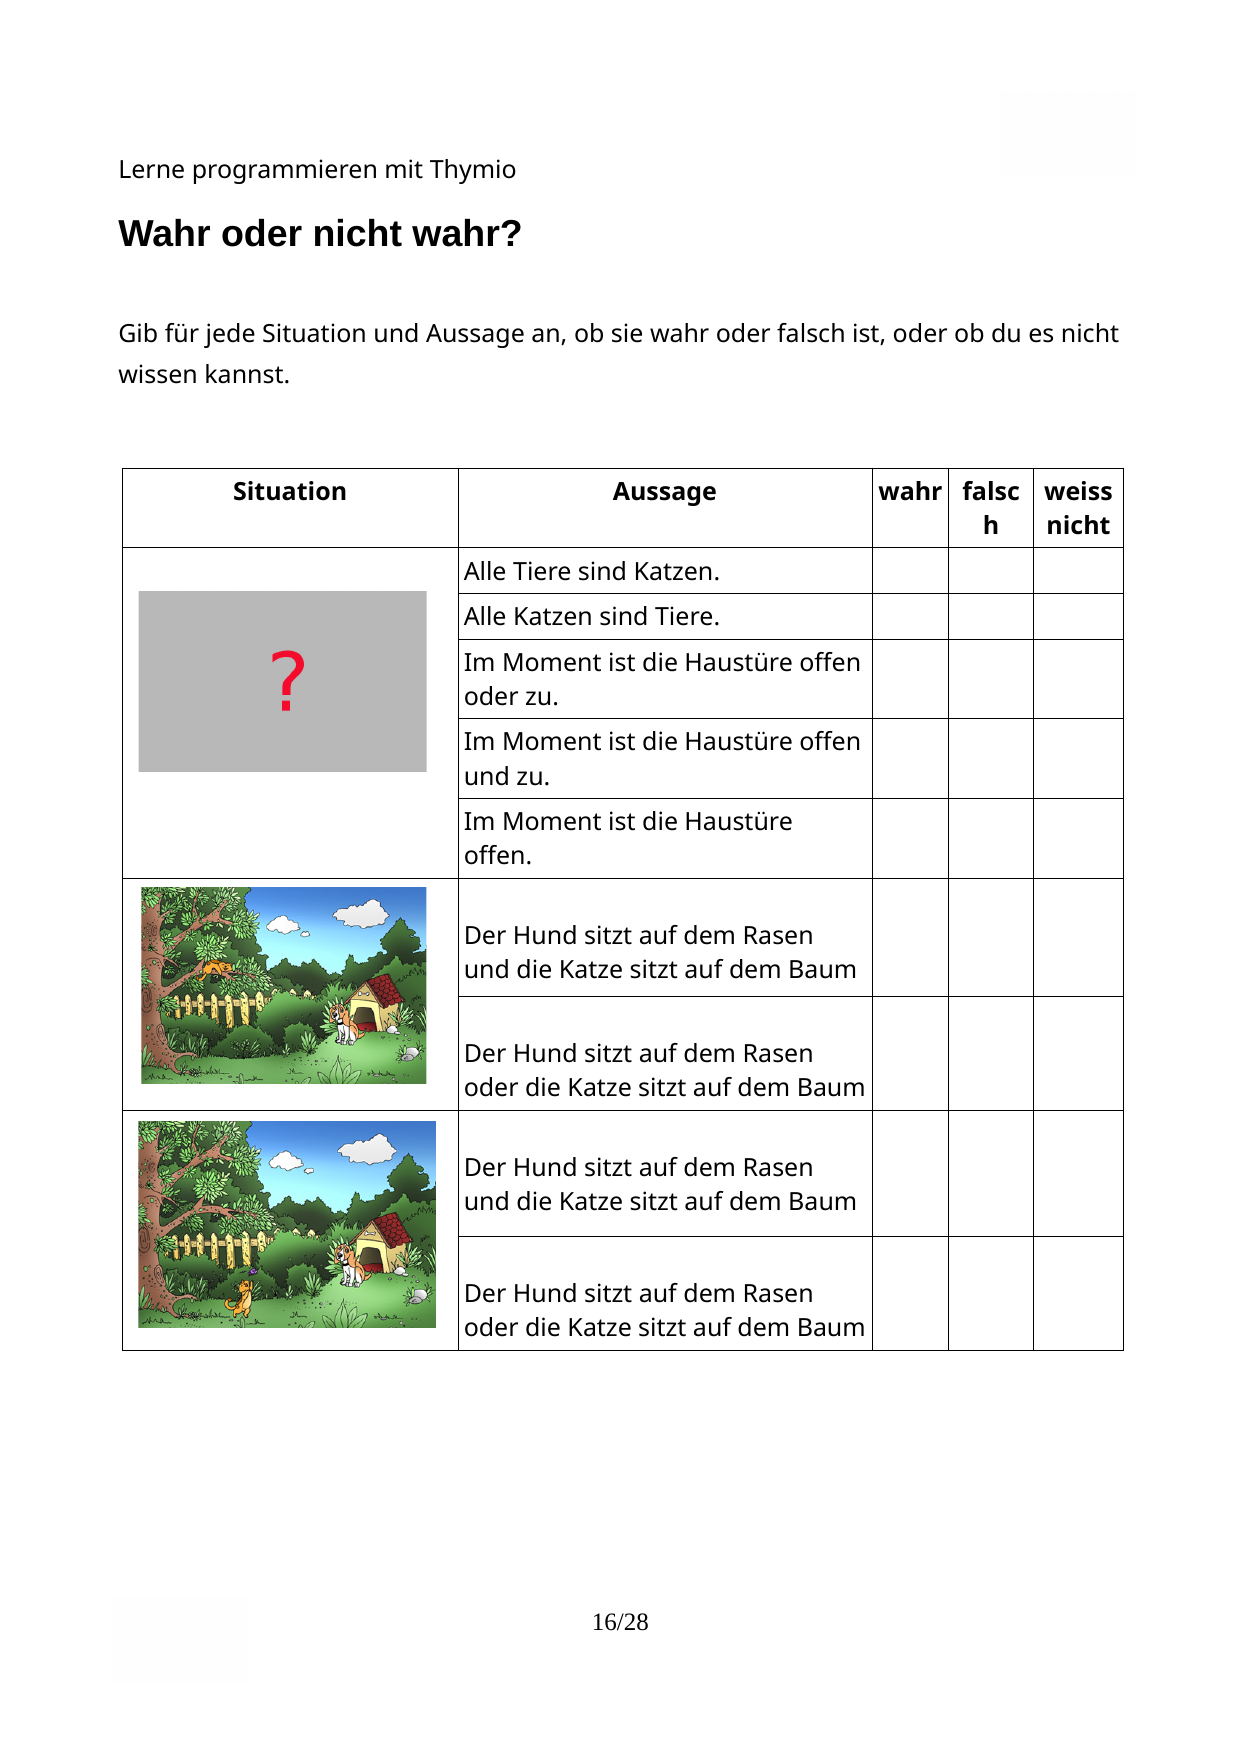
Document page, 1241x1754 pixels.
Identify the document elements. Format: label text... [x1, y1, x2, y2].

table_header wahr [873, 469, 948, 547]
table_cell [1034, 799, 1123, 878]
table_header falsch [949, 469, 1033, 547]
table_cell Der Hund sitzt auf dem Rasen und die Katze sitzt auf dem Baum [459, 879, 872, 996]
table_cell [123, 548, 458, 878]
table_cell Der Hund sitzt auf dem Rasen oder die Katze sitzt auf dem Baum [459, 1237, 872, 1350]
table_cell [1034, 640, 1123, 718]
table_cell [1034, 1111, 1123, 1236]
table_cell [949, 719, 1033, 798]
table_cell [1034, 594, 1123, 638]
picture [141, 887, 427, 1084]
table_cell Der Hund sitzt auf dem Rasen oder die Katze sitzt auf dem Baum [459, 997, 872, 1110]
table_cell [873, 1237, 948, 1350]
table_cell Alle Tiere sind Katzen. [459, 548, 872, 593]
table_cell [873, 640, 948, 718]
table_cell [949, 1111, 1033, 1236]
table_cell [949, 548, 1033, 593]
picture [138, 591, 427, 772]
table_cell [873, 879, 948, 996]
table_cell Der Hund sitzt auf dem Rasen und die Katze sitzt auf dem Baum [459, 1111, 872, 1236]
table_header Aussage [459, 469, 872, 547]
picture [138, 1121, 436, 1328]
table_cell [873, 719, 948, 798]
table_cell [949, 594, 1033, 638]
table_cell [1034, 719, 1123, 798]
table_cell [1034, 548, 1123, 593]
table_header weiss nicht [1034, 469, 1123, 547]
table_cell [949, 640, 1033, 718]
table_cell [873, 799, 948, 878]
table_cell [1034, 1237, 1123, 1350]
table_cell Im Moment ist die Haustüre offen. [459, 799, 872, 878]
table_cell [873, 594, 948, 638]
table_cell Alle Katzen sind Tiere. [459, 594, 872, 638]
table_cell Im Moment ist die Haustüre offen oder zu. [459, 640, 872, 718]
picture [112, 1596, 249, 1682]
table_cell [873, 548, 948, 593]
table_cell [949, 997, 1033, 1110]
picture [999, 91, 1136, 177]
table_cell [949, 799, 1033, 878]
table_cell [873, 997, 948, 1110]
table_cell [1034, 997, 1123, 1110]
table_header Situation [123, 469, 458, 547]
table_cell [123, 1111, 458, 1350]
table_cell Im Moment ist die Haustüre offen und zu. [459, 719, 872, 798]
text Gib für jede Situation und Aussage an, ob sie wahr oder falsch ist, oder ob du es nicht wissen kannst. [118, 316, 1122, 391]
table_cell [949, 1237, 1033, 1350]
table_cell [949, 879, 1033, 996]
table_cell [1034, 879, 1123, 996]
table_cell [123, 879, 458, 1110]
subtitle Wahr oder nicht wahr? [118, 211, 1122, 254]
table_cell [873, 1111, 948, 1236]
